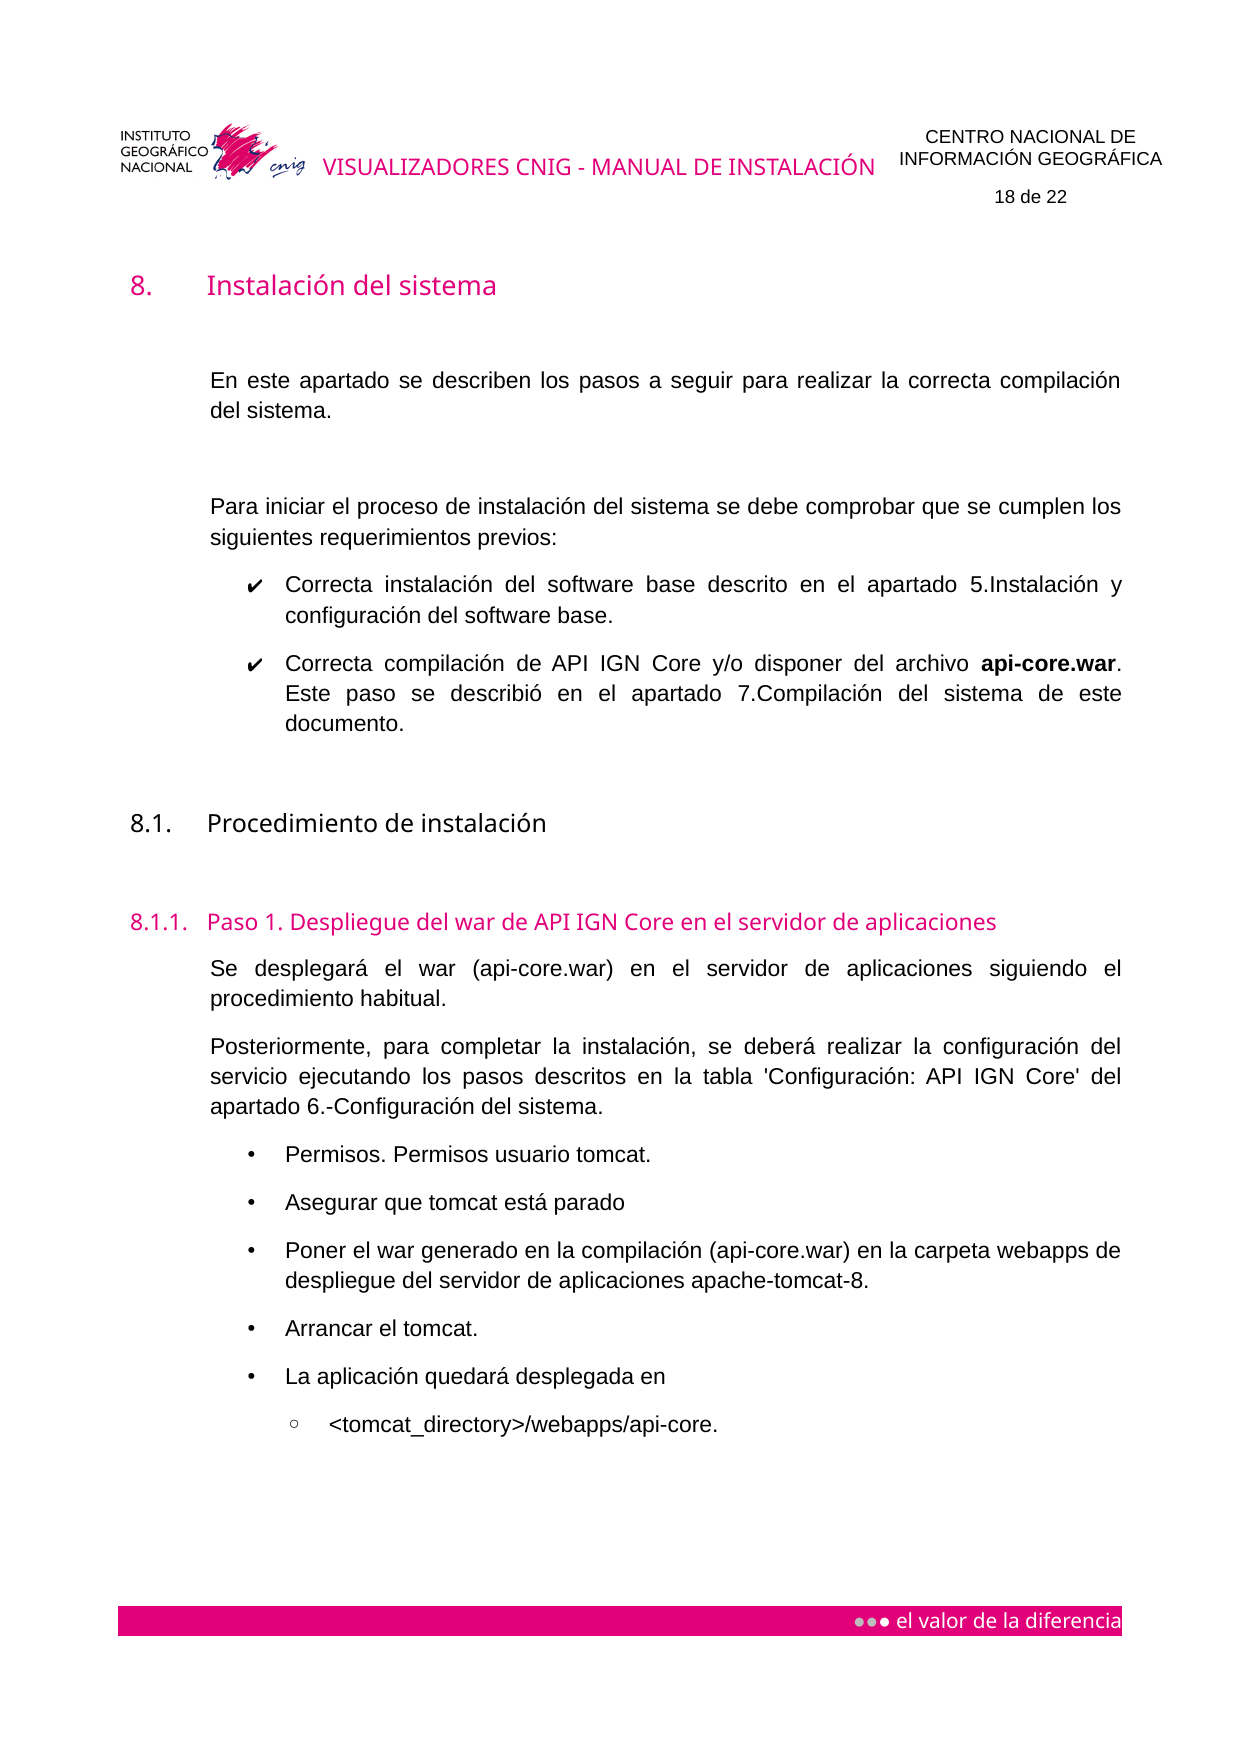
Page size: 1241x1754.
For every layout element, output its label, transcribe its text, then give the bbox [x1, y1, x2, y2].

text Posteriormente, para completar la instalación, se deberá realizar la configuración del servicio ejecutando los pasos descritos en la tabla 'Configuración: API IGN Core' del apartado 6.-Configuración del sistema. [210, 1033, 1122, 1119]
picture [118, 118, 307, 183]
list Arrancar el tomcat. [247, 1315, 1122, 1341]
text Para iniciar el proceso de instalación del sistema se debe comprobar que se cumplen los siguientes requerimientos previos: [210, 493, 1122, 550]
text En este apartado se describen los pasos a seguir para realizar la correcta compilación del sistema. [210, 367, 1122, 424]
list Correcta instalación del software base descrito en el apartado 5.Instalación y configuración del software base. [247, 571, 1122, 628]
list Asegurar que tomcat está parado [247, 1189, 1122, 1215]
subtitle Instalación del sistema [130, 266, 1122, 303]
text Se desplegará el war (api-core.war) en el servidor de aplicaciones siguiendo el procedimiento habitual. [210, 954, 1122, 1011]
list Permisos. Permisos usuario tomcat. [247, 1141, 1122, 1167]
list La aplicación quedará desplegada en [247, 1363, 1122, 1389]
list <tomcat_directory>/webapps/api-core. [285, 1411, 1122, 1437]
subtitle Procedimiento de instalación [130, 806, 1122, 840]
subtitle Paso 1. Despliegue del war de API IGN Core en el servidor de aplicaciones [130, 906, 1122, 937]
list Correcta compilación de API IGN Core y/o disponer del archivo api-core.war. Este paso se describió en el apartado 7.Compilación del sistema de este documento. [247, 649, 1122, 736]
list Poner el war generado en la compilación (api-core.war) en la carpeta webapps de despliegue del servidor de aplicaciones apache-tomcat-8. [247, 1237, 1122, 1293]
